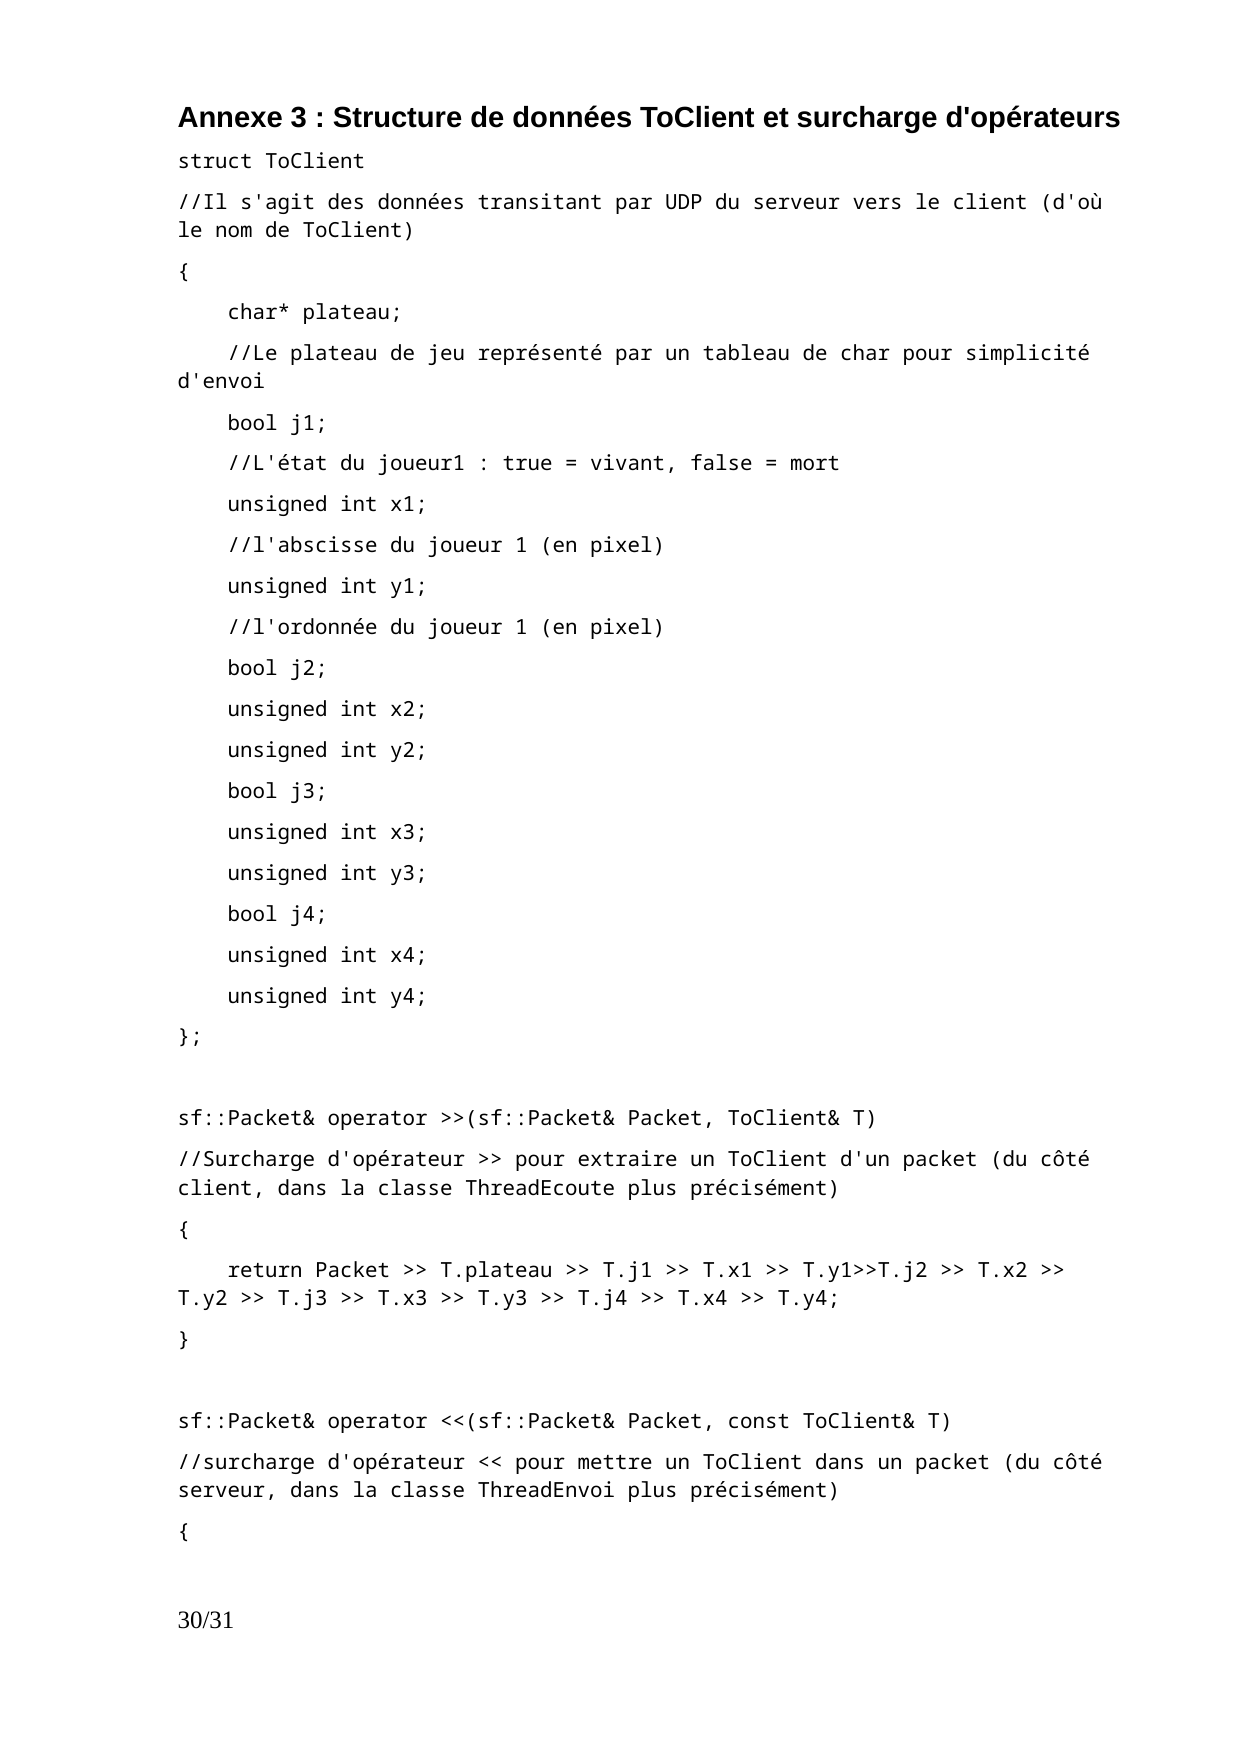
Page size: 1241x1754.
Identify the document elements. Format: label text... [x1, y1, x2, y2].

text unsigned int x2; [177, 694, 1122, 723]
text sf::Packet& operator >>(sf::Packet& Packet, ToClient& T) [177, 1103, 1122, 1132]
text unsigned int x1; [177, 489, 1122, 518]
text struct ToClient [177, 146, 1122, 174]
text }; [177, 1022, 1122, 1050]
text } [177, 1324, 1122, 1353]
text //L'état du joueur1 : true = vivant, false = mort [177, 448, 1122, 477]
text bool j3; [177, 776, 1122, 804]
text unsigned int x4; [177, 940, 1122, 968]
text unsigned int y1; [177, 571, 1122, 600]
text char* plateau; [177, 297, 1122, 326]
text //surcharge d'opérateur << pour mettre un ToClient dans un packet (du côté serveur, dans la classe ThreadEnvoi plus précisément) [177, 1447, 1122, 1504]
text sf::Packet& operator <<(sf::Packet& Packet, const ToClient& T) [177, 1406, 1122, 1434]
text unsigned int y4; [177, 981, 1122, 1009]
text //Le plateau de jeu représenté par un tableau de char pour simplicité d'envoi [177, 338, 1122, 395]
text bool j2; [177, 653, 1122, 682]
text { [177, 256, 1122, 285]
text unsigned int y2; [177, 735, 1122, 763]
text unsigned int y3; [177, 858, 1122, 886]
text { [177, 1516, 1122, 1545]
text bool j1; [177, 408, 1122, 436]
text { [177, 1214, 1122, 1242]
text //l'ordonnée du joueur 1 (en pixel) [177, 612, 1122, 641]
text bool j4; [177, 899, 1122, 927]
text //Surcharge d'opérateur >> pour extraire un ToClient d'un packet (du côté client, dans la classe ThreadEcoute plus précisément) [177, 1144, 1122, 1201]
text return Packet >> T.plateau >> T.j1 >> T.x1 >> T.y1>>T.j2 >> T.x2 >> T.y2 >> T.j3 >> T.x3 >> T.y3 >> T.j4 >> T.x4 >> T.y4; [177, 1255, 1122, 1312]
subtitle Annexe 3 : Structure de données ToClient et surcharge d'opérateurs [177, 100, 1122, 133]
text //Il s'agit des données transitant par UDP du serveur vers le client (d'où le nom de ToClient) [177, 187, 1122, 244]
text //l'abscisse du joueur 1 (en pixel) [177, 530, 1122, 559]
text unsigned int x3; [177, 817, 1122, 845]
